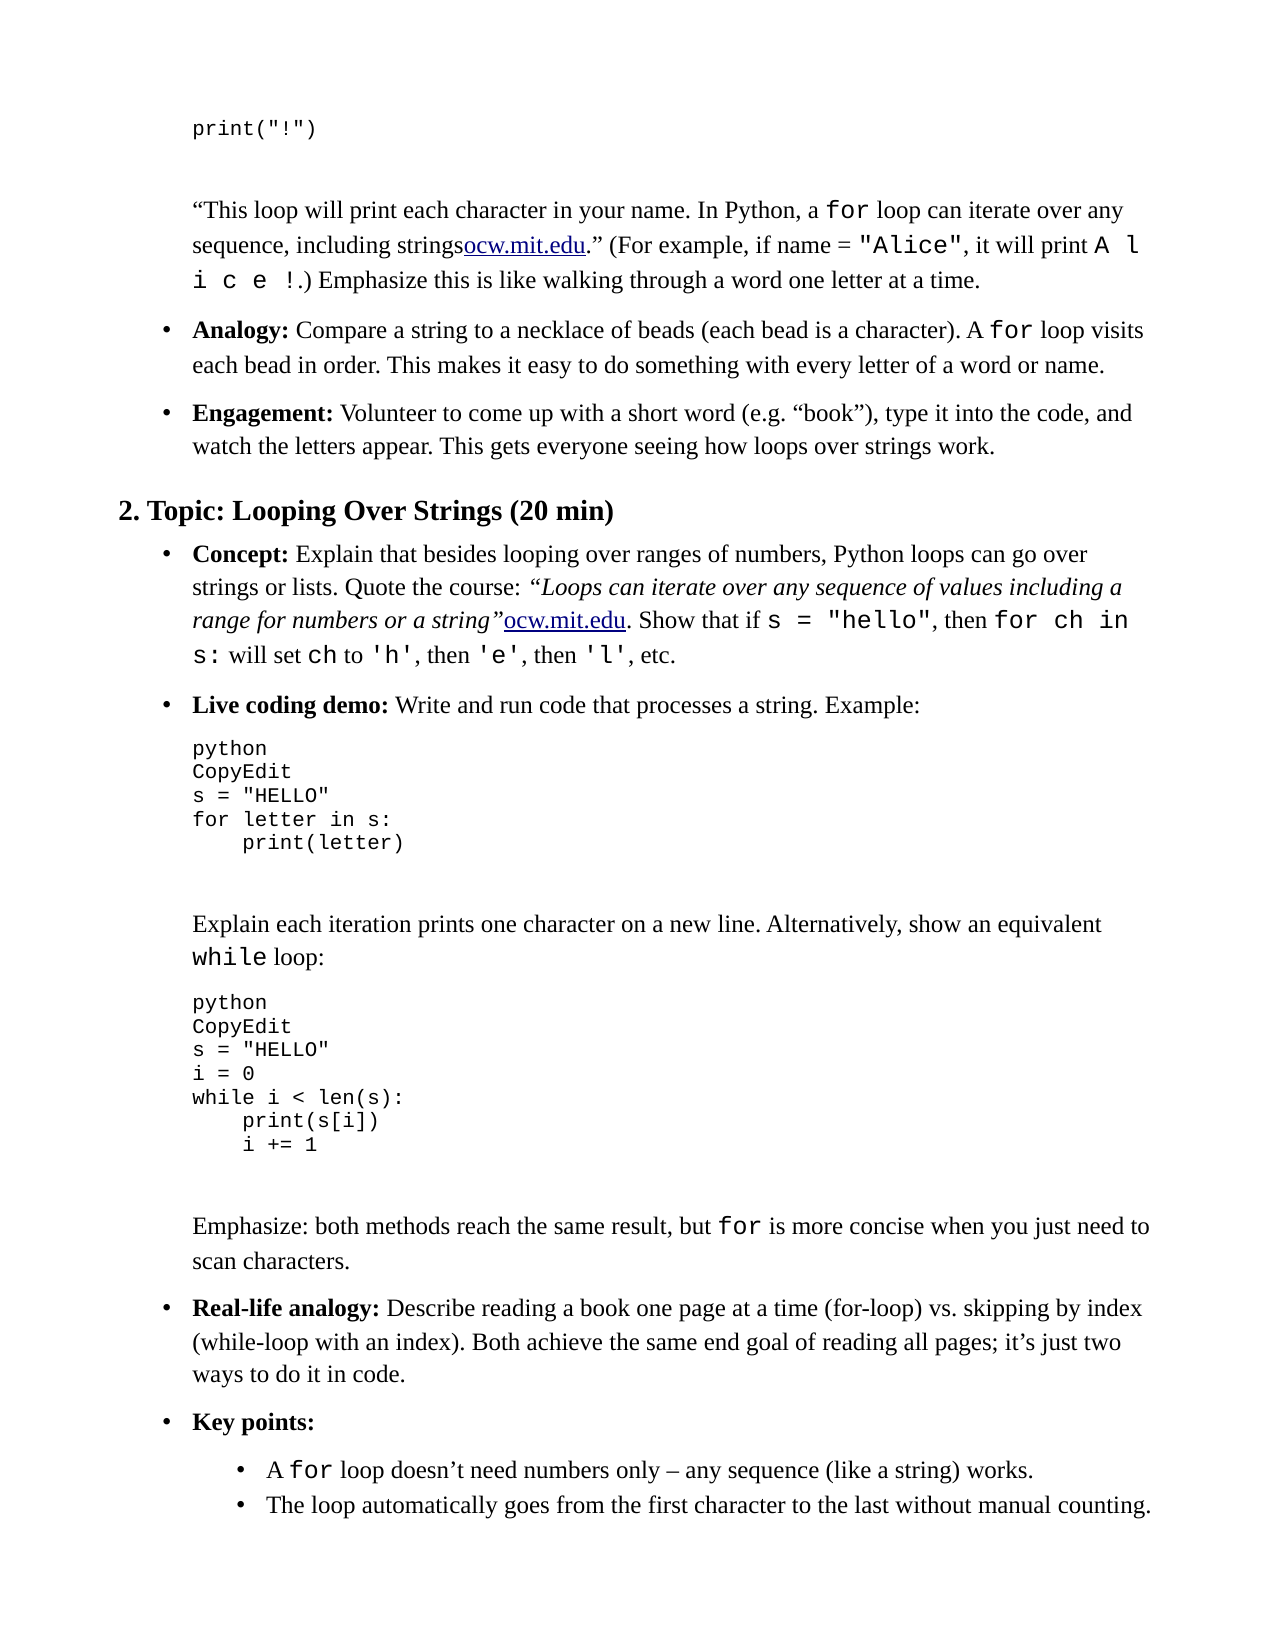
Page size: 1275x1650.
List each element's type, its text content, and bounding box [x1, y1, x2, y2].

list Emphasize: both methods reach the same result, but for is more concise when you just need to scan characters. [162, 1211, 1157, 1275]
list “This loop will print each character in your name. In Python, a for loop can iterate over any sequence, including stringsocw.mit.edu.” (For example, if name = "Alice", it will print A l i c e !.) Emphasize this is like walking through a word one letter at a time. [162, 195, 1157, 296]
list s = "HELLO" [162, 1039, 1157, 1063]
subtitle 2. Topic: Looping Over Strings (20 min) [118, 493, 1157, 527]
list print(s[i]) [162, 1110, 1157, 1134]
list s = "HELLO" [162, 785, 1157, 809]
list CopyEdit [162, 1016, 1157, 1039]
list The loop automatically goes from the first character to the last without manual counting. [236, 1490, 1157, 1519]
list Key points: [162, 1407, 1157, 1436]
list python [162, 992, 1157, 1016]
list i += 1 [162, 1134, 1157, 1158]
list for letter in s: [162, 809, 1157, 832]
list Concept: Explain that besides looping over ranges of numbers, Python loops can go over strings or lists. Quote the course: “Loops can iterate over any sequence of values including a range for numbers or a string”ocw.mit.edu. Show that if s = "hello", then for ch in s: will set ch to 'h', then 'e', then 'l', etc. [162, 539, 1157, 671]
list Explain each iteration prints one character on a new line. Alternatively, show an equivalent while loop: [162, 909, 1157, 973]
list python [162, 738, 1157, 761]
list print("!") [162, 118, 1157, 142]
list Live coding demo: Write and run code that processes a string. Example: [162, 690, 1157, 719]
list while i < len(s): [162, 1087, 1157, 1110]
list Real-life analogy: Describe reading a book one page at a time (for-loop) vs. skipping by index (while-loop with an index). Both achieve the same end goal of reading all pages; it’s just two ways to do it in code. [162, 1293, 1157, 1388]
list print(letter) [162, 832, 1157, 856]
list CopyEdit [162, 761, 1157, 785]
list i = 0 [162, 1063, 1157, 1087]
list Analogy: Compare a string to a necklace of beads (each bead is a character). A for loop visits each bead in order. This makes it easy to do something with every letter of a word or name. [162, 315, 1157, 379]
list Engagement: Volunteer to come up with a short word (e.g. “book”), type it into the code, and watch the letters appear. This gets everyone seeing how loops over strings work. [162, 398, 1157, 459]
list A for loop doesn’t need numbers only – any sequence (like a string) works. [236, 1455, 1157, 1486]
